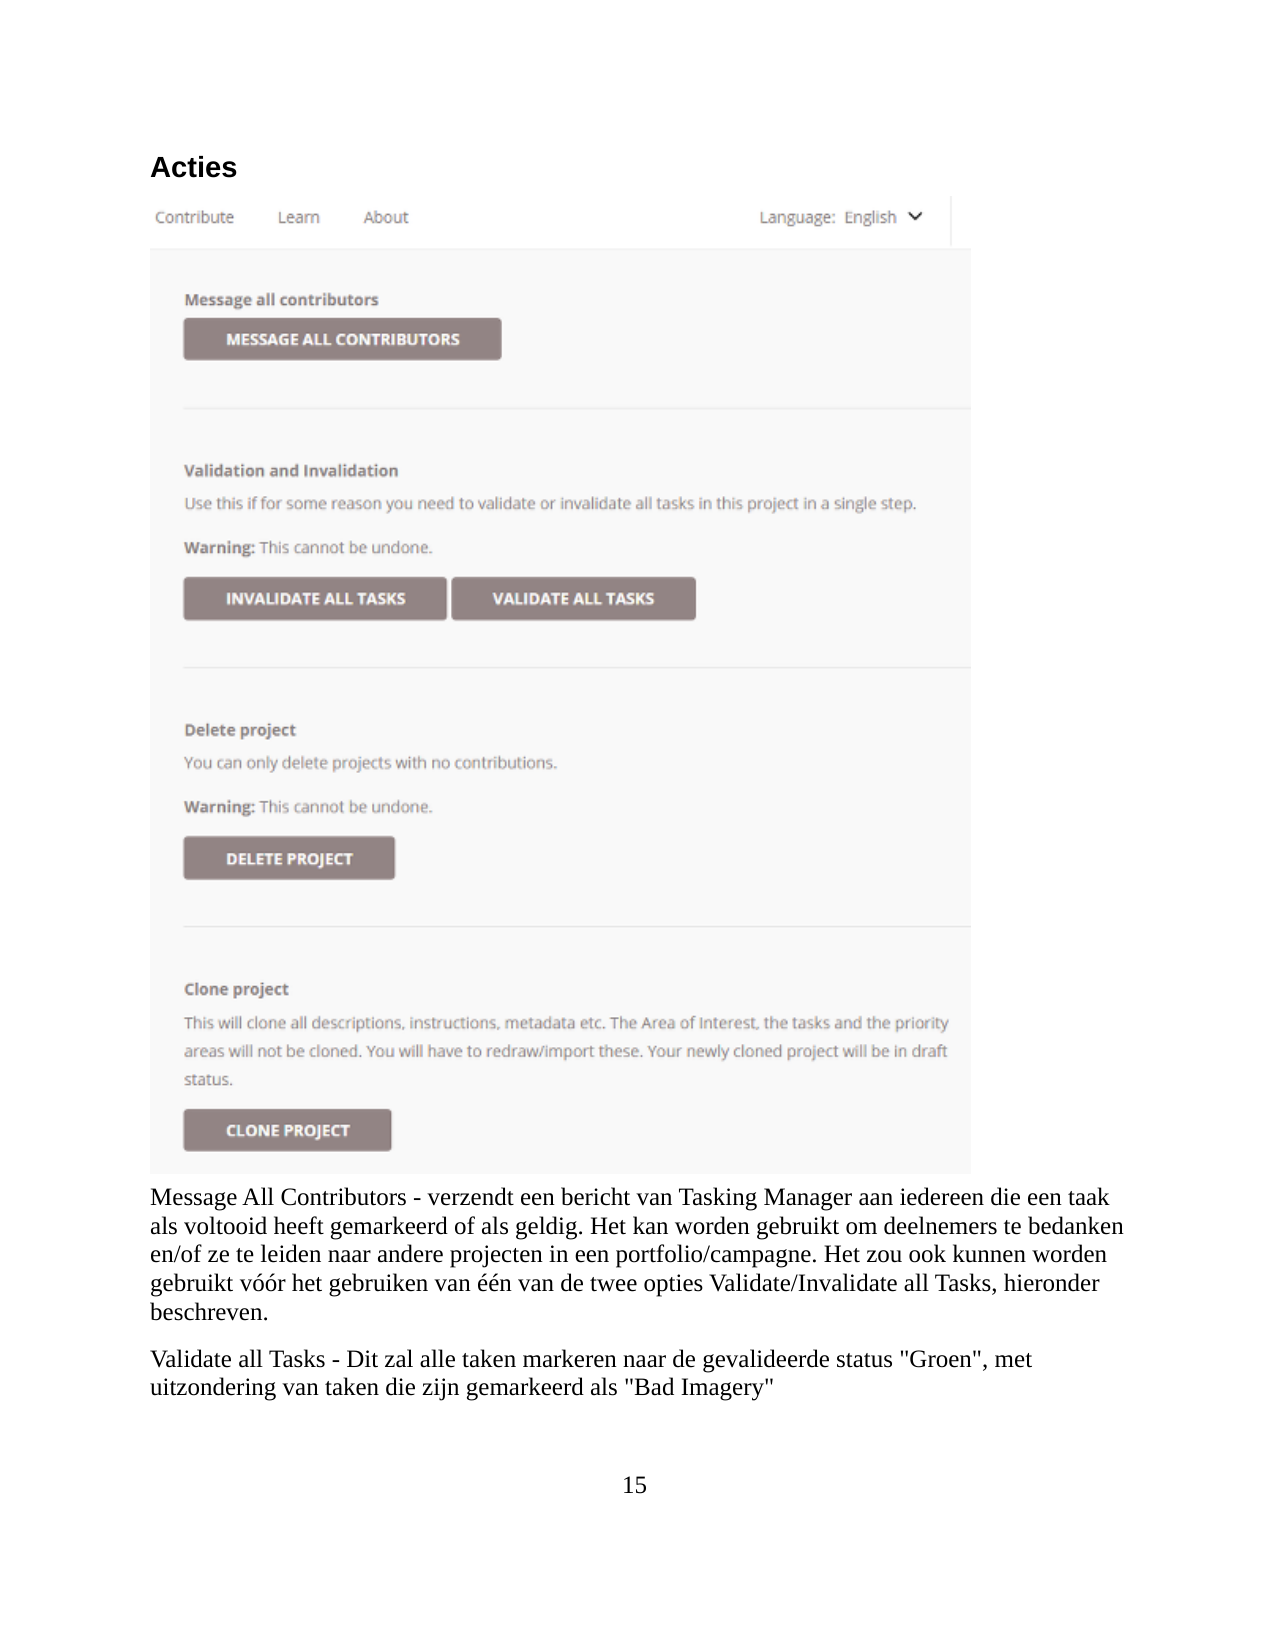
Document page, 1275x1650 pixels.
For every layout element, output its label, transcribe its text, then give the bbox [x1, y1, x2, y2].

picture [150, 196, 971, 1174]
subtitle Acties [150, 150, 1125, 183]
text Validate all Tasks - Dit zal alle taken markeren naar de gevalideerde status "Groen", met uitzondering van taken die zijn gemarkeerd als "Bad Imagery" [150, 1344, 1125, 1401]
text Message All Contributors - verzendt een bericht van Tasking Manager aan iedereen die een taak als voltooid heeft gemarkeerd of als geldig. Het kan worden gebruikt om deelnemers te bedanken en/of ze te leiden naar andere projecten in een portfolio/campagne. Het zou ook kunnen worden gebruikt vóór het gebruiken van één van de twee opties Validate/Invalidate all Tasks, hieronder beschreven. [150, 1182, 1125, 1326]
